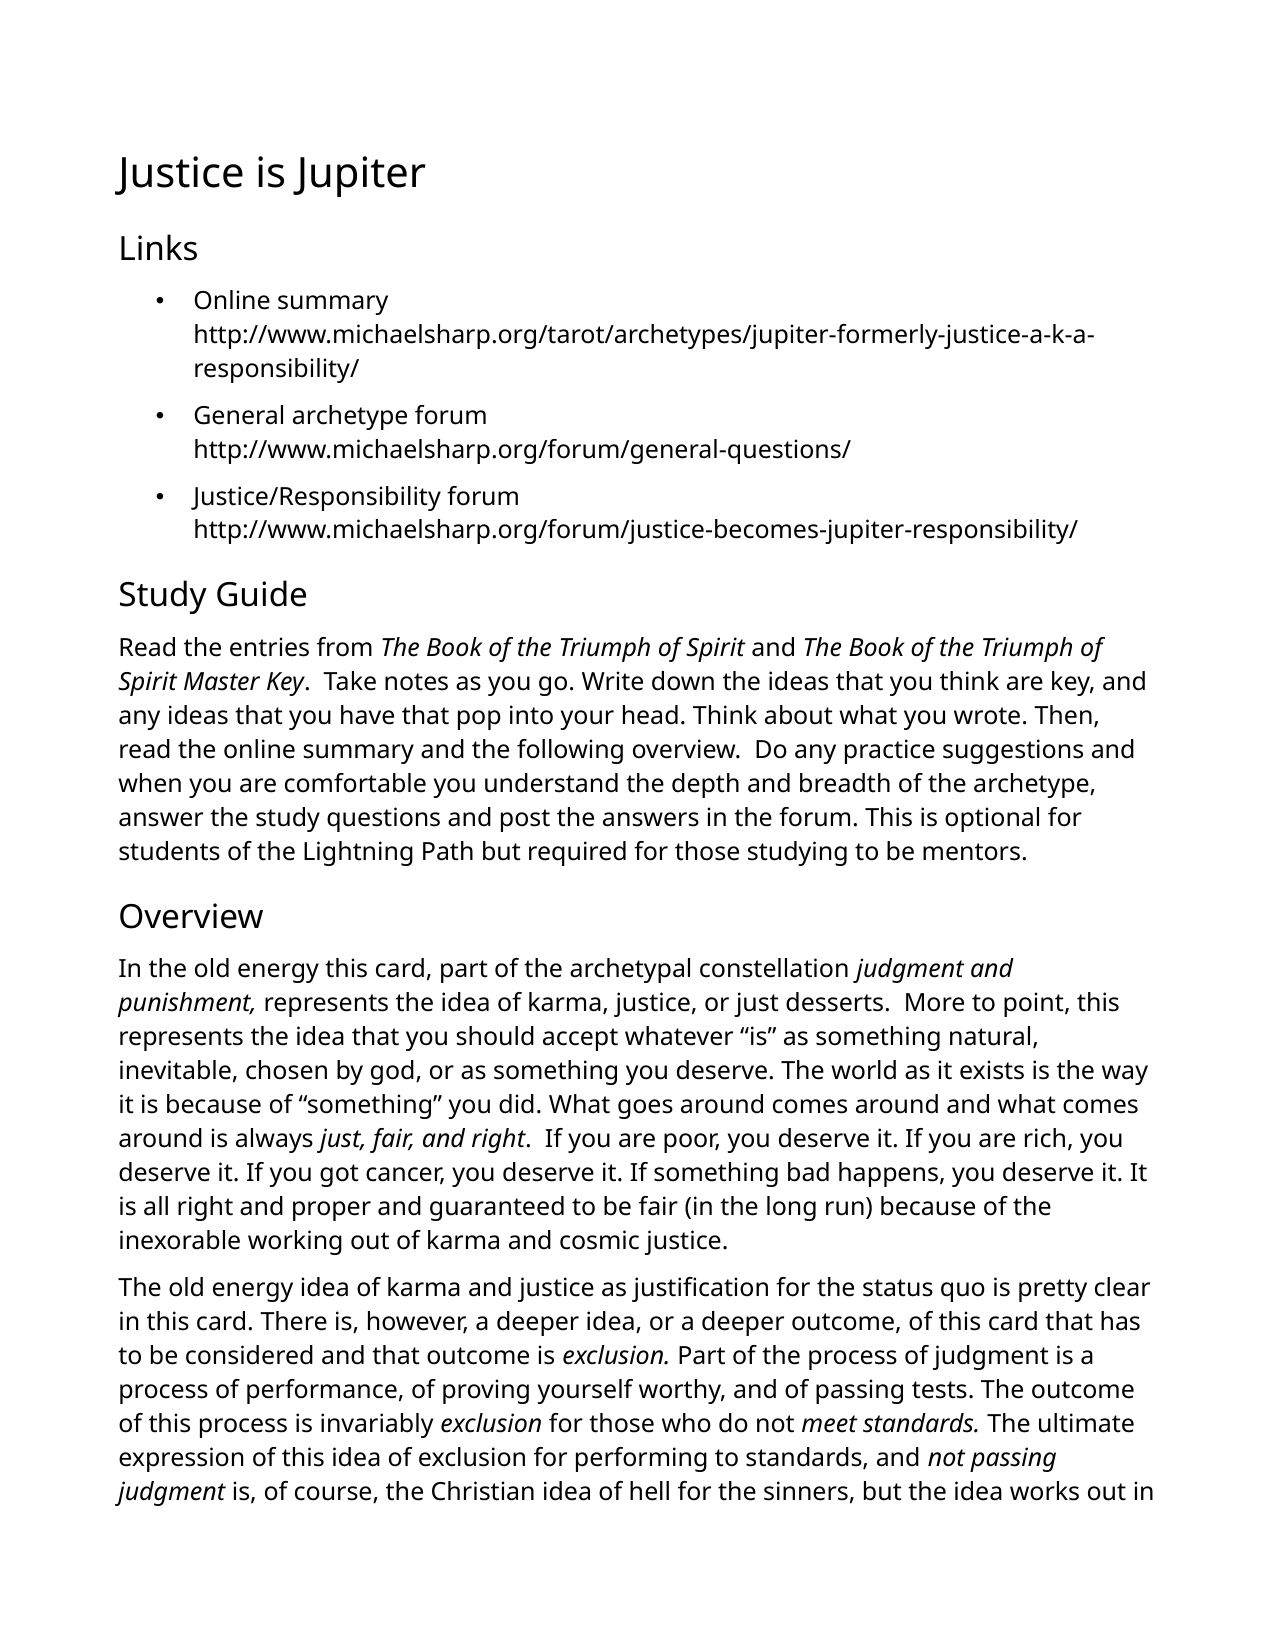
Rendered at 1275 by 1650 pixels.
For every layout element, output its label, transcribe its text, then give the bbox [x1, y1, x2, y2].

subtitle Links [118, 225, 1157, 270]
subtitle Overview [118, 893, 1157, 938]
list General archetype forum http://www.michaelsharp.org/forum/general-questions/ [156, 397, 1157, 466]
text Read the entries from The Book of the Triumph of Spirit and The Book of the Triumph of Spirit Master Key. Take notes as you go. Write down the ideas that you think are key, and any ideas that you have that pop into your head. Think about what you wrote. Then, read the online summary and the following overview. Do any practice suggestions and when you are comfortable you understand the depth and breadth of the archetype, answer the study questions and post the answers in the forum. This is optional for students of the Lightning Path but required for those studying to be mentors. [118, 629, 1157, 868]
text In the old energy this card, part of the archetypal constellation judgment and punishment, represents the idea of karma, justice, or just desserts. More to point, this represents the idea that you should accept whatever “is” as something natural, inevitable, chosen by god, or as something you deserve. The world as it exists is the way it is because of “something” you did. What goes around comes around and what comes around is always just, fair, and right. If you are poor, you deserve it. If you are rich, you deserve it. If you got cancer, you deserve it. If something bad happens, you deserve it. It is all right and proper and guaranteed to be fair (in the long run) because of the inexorable working out of karma and cosmic justice. [118, 951, 1157, 1257]
list Online summary http://www.michaelsharp.org/tarot/archetypes/jupiter-formerly-justice-a-k-a-responsibility/ [156, 283, 1157, 385]
subtitle Study Guide [118, 571, 1157, 617]
text The old energy idea of karma and justice as justification for the status quo is pretty clear in this card. There is, however, a deeper idea, or a deeper outcome, of this card that has to be considered and that outcome is exclusion. Part of the process of judgment is a process of performance, of proving yourself worthy, and of passing tests. The outcome of this process is invariably exclusion for those who do not meet standards. The ultimate expression of this idea of exclusion for performing to standards, and not passing judgment is, of course, the Christian idea of hell for the sinners, but the idea works out in [118, 1269, 1157, 1508]
list Justice/Responsibility forum http://www.michaelsharp.org/forum/justice-becomes-jupiter-responsibility/ [156, 478, 1157, 546]
subtitle Justice is Jupiter [118, 143, 1157, 200]
